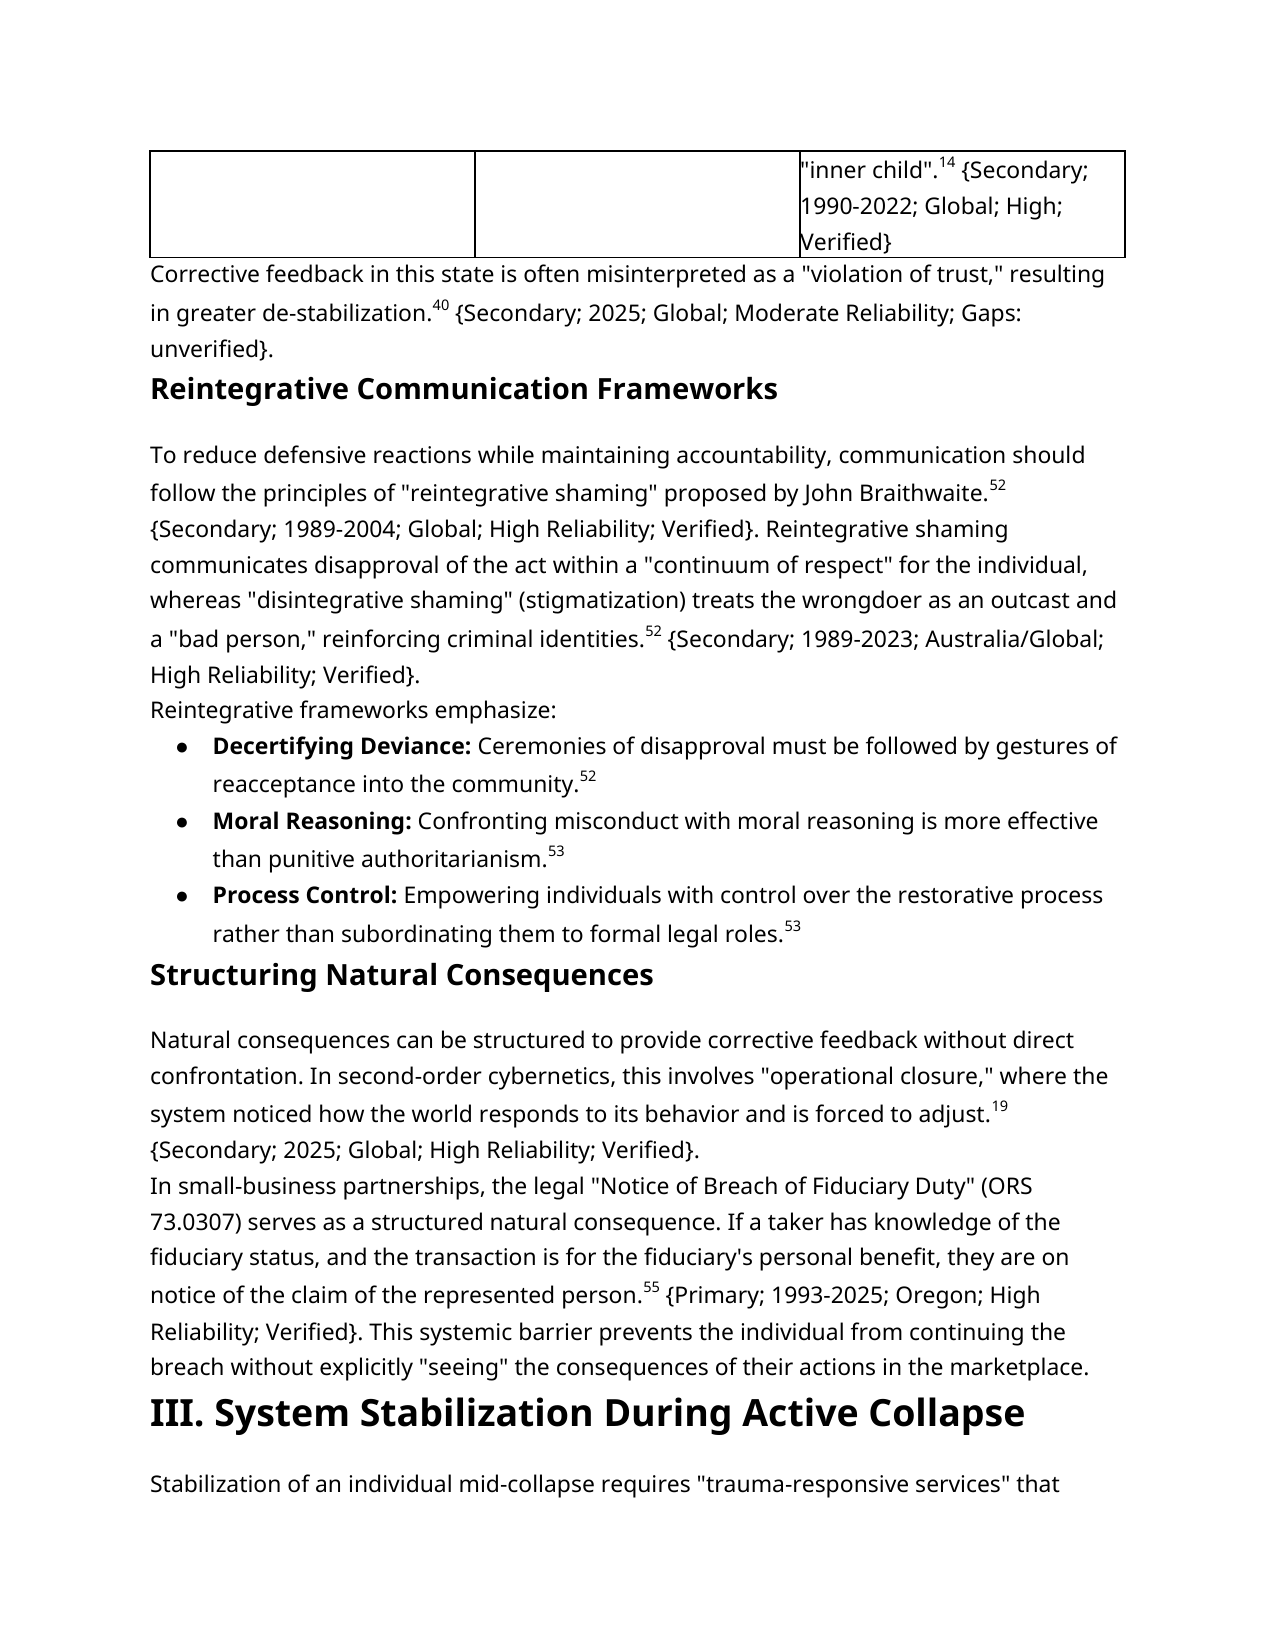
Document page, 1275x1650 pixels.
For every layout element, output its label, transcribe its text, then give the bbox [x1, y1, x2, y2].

text Stabilization of an individual mid-collapse requires "trauma-responsive services" that [150, 1468, 1125, 1499]
text In small-business partnerships, the legal "Notice of Breach of Fiduciary Duty" (ORS 73.0307) serves as a structured natural consequence. If a taker has knowledge of the fiduciary status, and the transaction is for the fiduciary's personal benefit, they are on notice of the claim of the represented person.55 {Primary; 1993-2025; Oregon; High Reliability; Verified}. This systemic barrier prevents the individual from continuing the breach without explicitly "seeing" the consequences of their actions in the marketplace. [150, 1170, 1125, 1382]
list Moral Reasoning: Confronting misconduct with moral reasoning is more effective than punitive authoritarianism.53 [175, 804, 1125, 874]
table_cell "inner child".14 {Secondary; 1990-2022; Global; High; Verified} [801, 152, 1124, 257]
subtitle Reintegrative Communication Frameworks [150, 368, 1125, 408]
subtitle Structuring Natural Consequences [150, 954, 1125, 994]
text Reintegrative frameworks emphasize: [150, 694, 1125, 726]
subtitle III. System Stabilization During Active Collapse [150, 1387, 1125, 1438]
table_cell [151, 152, 474, 257]
table_cell [476, 152, 799, 257]
text To reduce defensive reactions while maintaining accountability, communication should follow the principles of "reintegrative shaming" proposed by John Braithwaite.52 {Secondary; 1989-2004; Global; High Reliability; Verified}. Reintegrative shaming communicates disapproval of the act within a "continuum of respect" for the individual, whereas "disintegrative shaming" (stigmatization) treats the wrongdoer as an outcast and a "bad person," reinforcing criminal identities.52 {Secondary; 1989-2023; Australia/Global; High Reliability; Verified}. [150, 439, 1125, 690]
list Process Control: Empowering individuals with control over the restorative process rather than subordinating them to formal legal roles.53 [175, 879, 1125, 949]
list Decertifying Deviance: Ceremonies of disapproval must be followed by gestures of reacceptance into the community.52 [175, 730, 1125, 800]
text Corrective feedback in this state is often misinterpreted as a "violation of trust," resulting in greater de-stabilization.40 {Secondary; 2025; Global; Moderate Reliability; Gaps: unverified}. [150, 258, 1125, 364]
text Natural consequences can be structured to provide corrective feedback without direct confrontation. In second-order cybernetics, this involves "operational closure," where the system noticed how the world responds to its behavior and is forced to adjust.19 {Secondary; 2025; Global; High Reliability; Verified}. [150, 1024, 1125, 1165]
